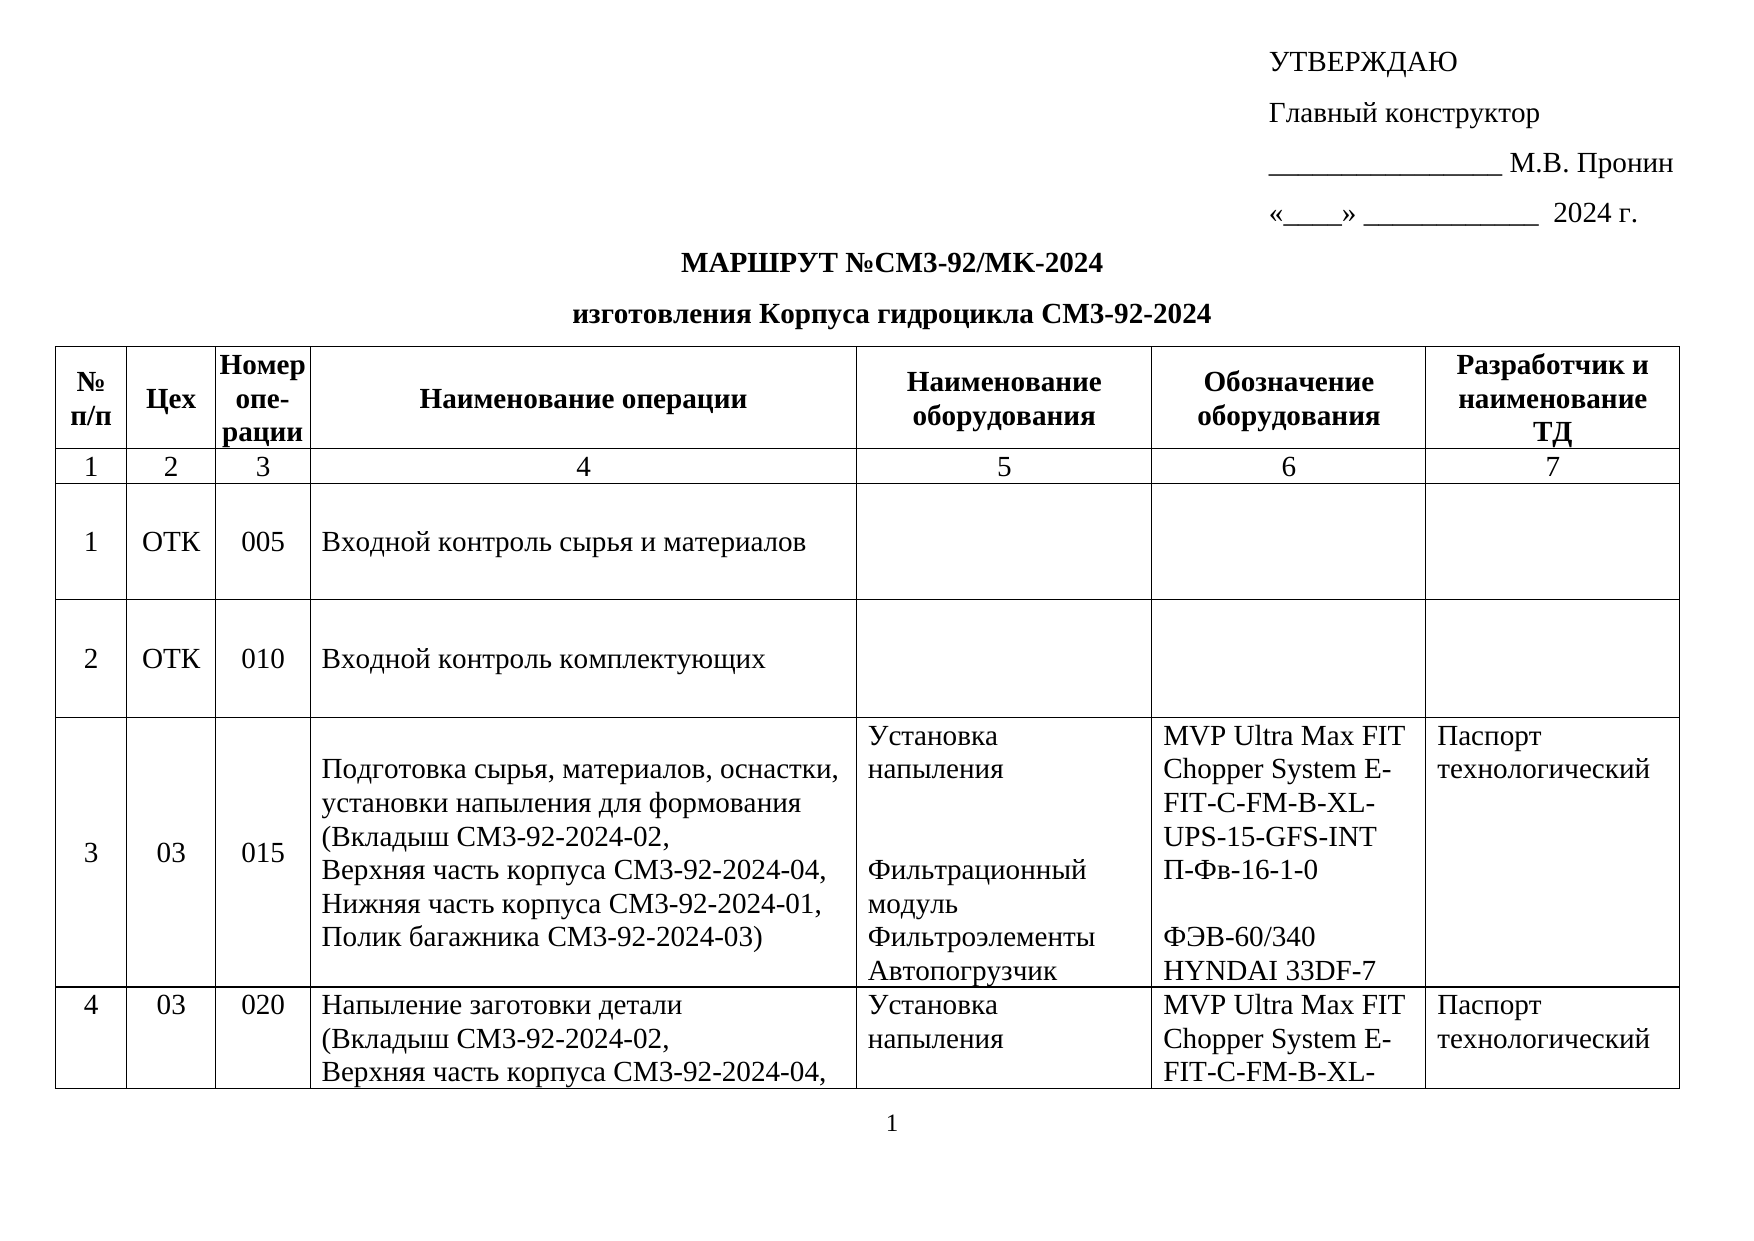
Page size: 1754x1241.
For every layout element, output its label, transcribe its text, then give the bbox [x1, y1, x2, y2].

text «____» ____________ 2024 г. [1195, 195, 1695, 229]
table_cell Установка напыления [857, 988, 1151, 1088]
table_cell 010 [216, 600, 310, 717]
table_header Номер опе-рации [216, 347, 310, 448]
table_cell [857, 484, 1151, 599]
table_cell 3 [56, 718, 126, 986]
table_header Цех [127, 347, 215, 448]
table_cell 1 [56, 449, 126, 482]
table_cell Входной контроль комплектующих [311, 600, 856, 717]
table_header Наименование оборудования [857, 347, 1151, 448]
table_cell 6 [1152, 449, 1425, 482]
table_cell 3 [216, 449, 310, 482]
table_cell [1426, 484, 1679, 599]
text Главный конструктор [1195, 95, 1695, 128]
table_cell 020 [216, 988, 310, 1088]
table_cell ОТК [127, 600, 215, 717]
table_header № п/п [56, 347, 126, 448]
table_cell Подготовка сырья, материалов, оснастки, установки напыления для формования (Вкладыш СМ3-92-2024-02, Верхняя часть корпуса СМ3-92-2024-04, Нижняя часть корпуса СМ3-92-2024-01, Полик багажника СМ3-92-2024-03) [311, 718, 856, 986]
table_cell 4 [311, 449, 856, 482]
table_cell MVP Ultra Max FIT Chopper System E-FIT-C-FM-B-XL-UPS-15-GFS-INT П-Фв-16-1-0 ФЭВ-60/340 HYNDAI 33DF-7 [1152, 718, 1425, 986]
table_cell MVP Ultra Max FIT Chopper System E-FIT-C-FM-B-XL- [1152, 988, 1425, 1088]
text МАРШРУТ №СМ3-92/МK-2024 [89, 246, 1695, 279]
table_cell 2 [127, 449, 215, 482]
table_cell Напыление заготовки детали (Вкладыш СМ3-92-2024-02, Верхняя часть корпуса СМ3-92-2024-04, [311, 988, 856, 1088]
table_cell 03 [127, 718, 215, 986]
table_cell [1152, 600, 1425, 717]
table_cell 7 [1426, 449, 1679, 482]
table_cell 1 [56, 484, 126, 599]
table_cell Входной контроль сырья и материалов [311, 484, 856, 599]
table_header Разработчик и наименование ТД [1426, 347, 1679, 448]
table_cell 4 [56, 988, 126, 1088]
table_header Наименование операции [311, 347, 856, 448]
table_cell Паспорт технологический [1426, 718, 1679, 986]
table_cell Паспорт технологический [1426, 988, 1679, 1088]
table_cell [857, 600, 1151, 717]
text УТВЕРЖДАЮ [1195, 44, 1695, 78]
table_cell [1152, 484, 1425, 599]
table_cell 5 [857, 449, 1151, 482]
text изготовления Корпуса гидроцикла СМ3-92-2024 [89, 296, 1695, 329]
table_cell 005 [216, 484, 310, 599]
table_cell 015 [216, 718, 310, 986]
table_header Обозначение оборудования [1152, 347, 1425, 448]
table_cell [1426, 600, 1679, 717]
table_cell 03 [127, 988, 215, 1088]
text ________________ М.В. Пронин [1195, 145, 1695, 178]
table_cell Установка напыления Фильтрационный модуль Фильтроэлементы Автопогрузчик [857, 718, 1151, 986]
table_cell 2 [56, 600, 126, 717]
table_cell ОТК [127, 484, 215, 599]
